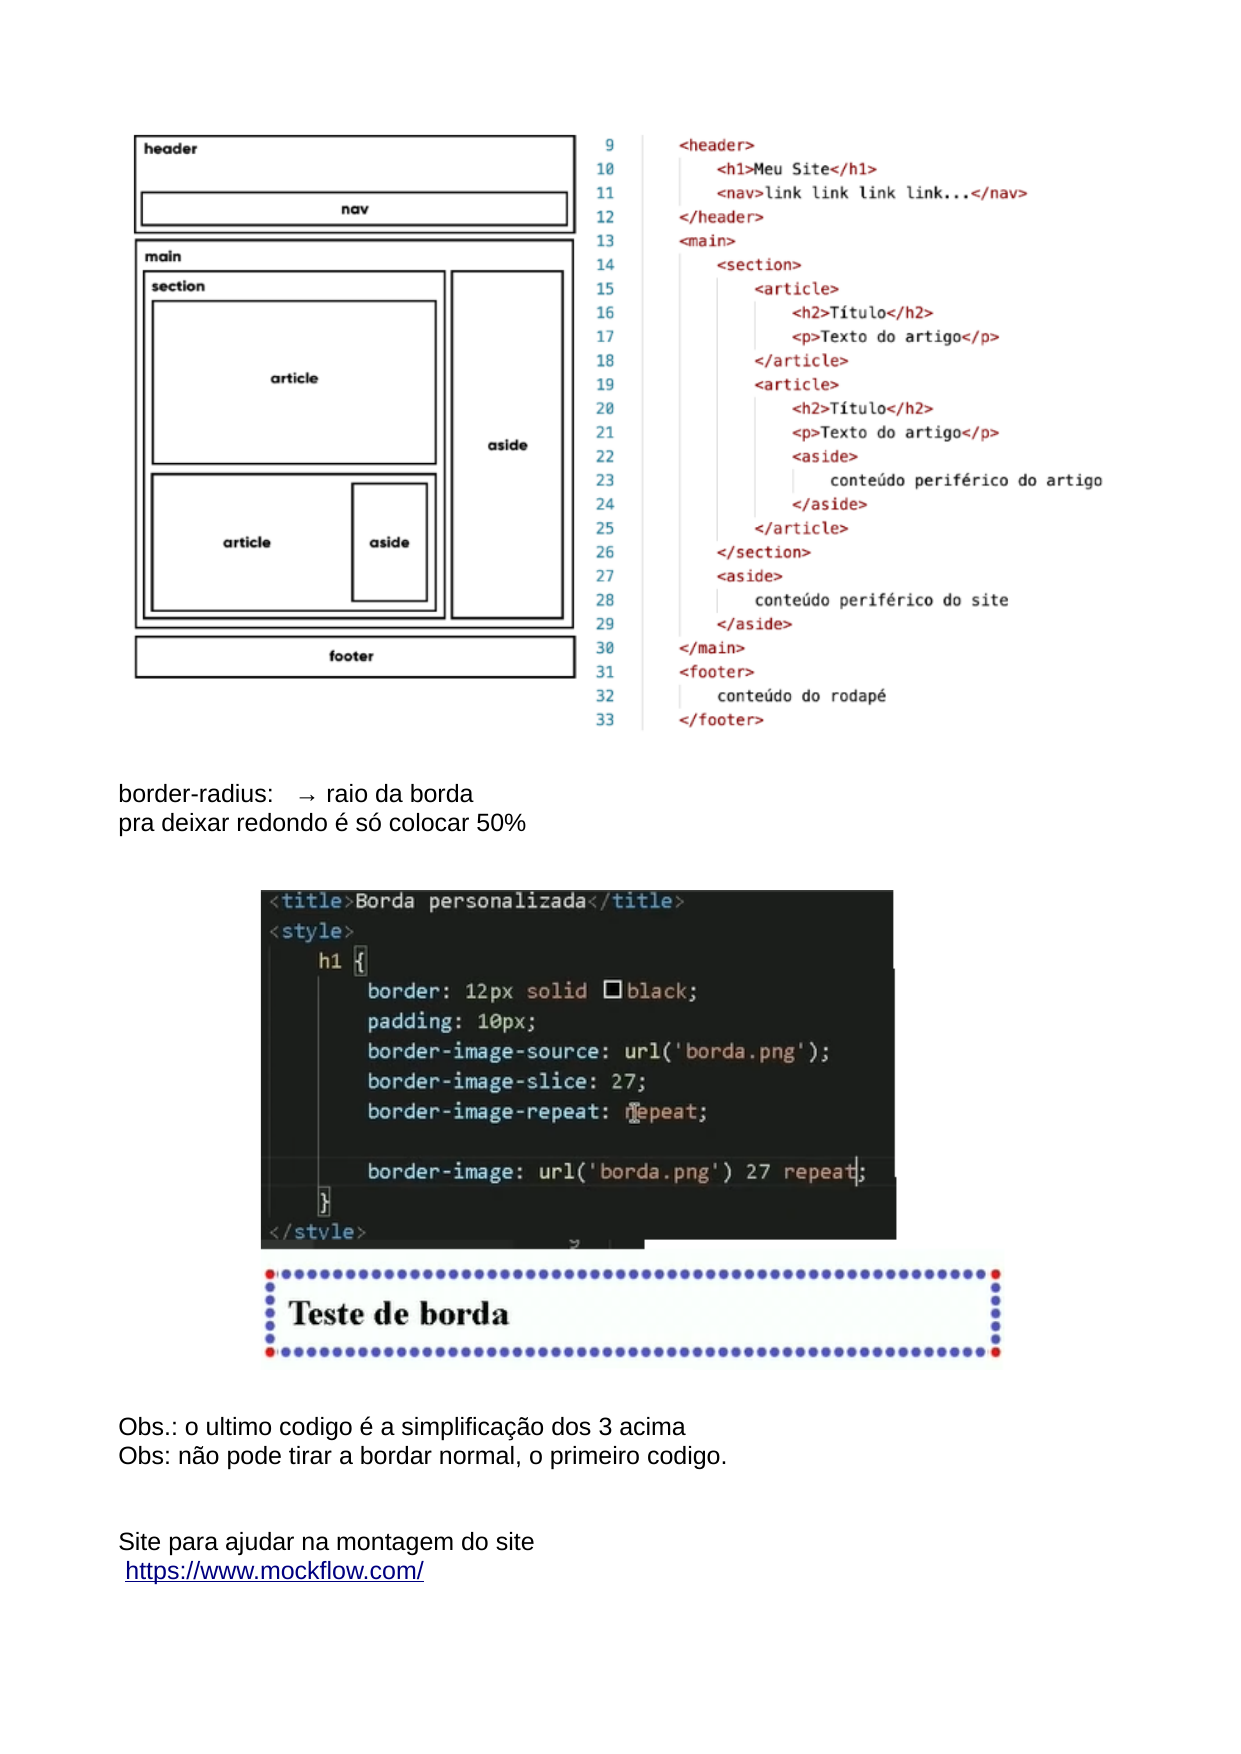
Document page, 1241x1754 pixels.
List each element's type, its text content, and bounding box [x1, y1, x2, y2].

text Site para ajudar na montagem do site https://www.mockflow.com/ [118, 1527, 1122, 1584]
text Obs.: o ultimo codigo é a simplificação dos 3 acima [118, 1412, 1122, 1441]
text border-radius: → raio da borda [118, 779, 1122, 808]
picture [119, 120, 1124, 743]
text pra deixar redondo é só colocar 50% [118, 808, 1122, 837]
text Obs: não pode tirar a bordar normal, o primeiro codigo. [118, 1441, 1122, 1469]
picture [260, 890, 1014, 1370]
